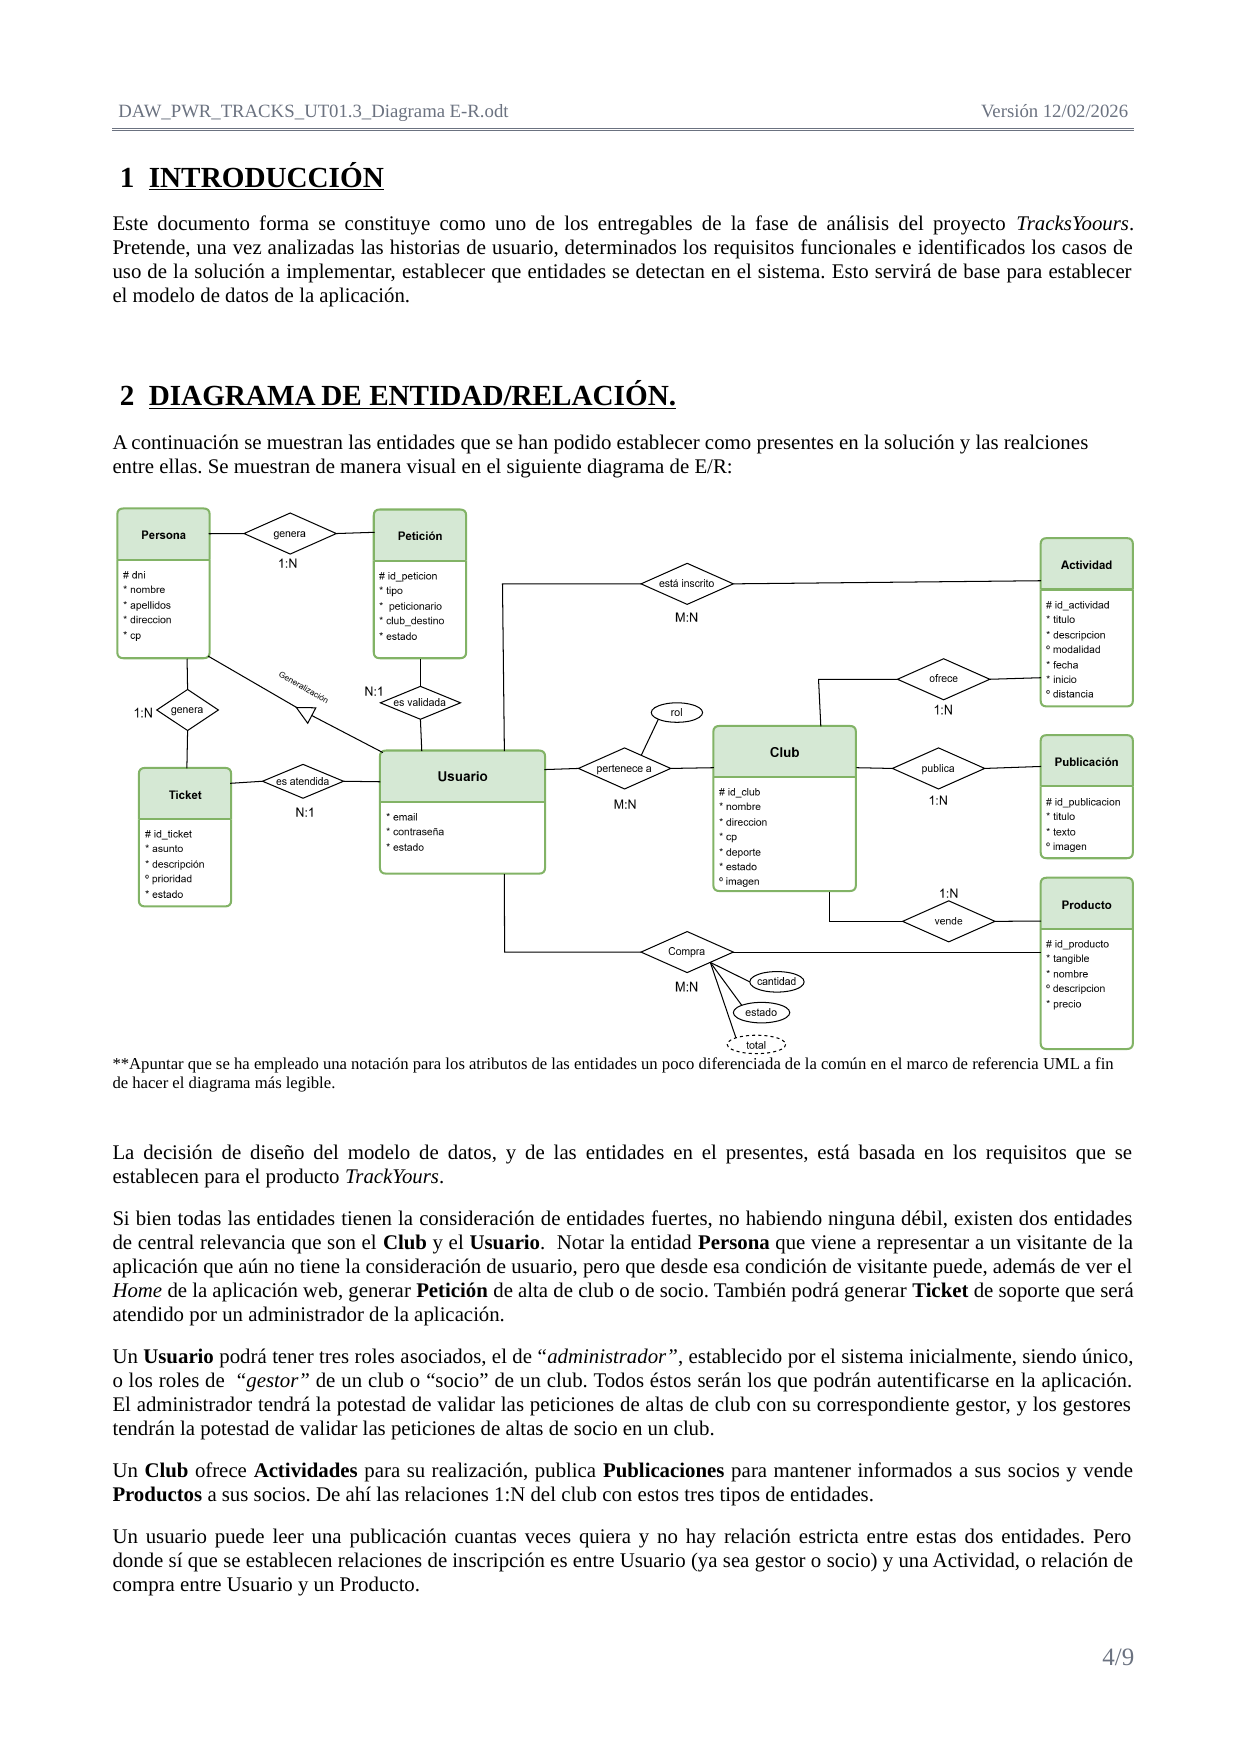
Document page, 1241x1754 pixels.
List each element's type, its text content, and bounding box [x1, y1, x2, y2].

text A continuación se muestran las entidades que se han podido establecer como presentes en la solución y las realciones entre ellas. Se muestran de manera visual en el siguiente diagrama de E/R: [112, 430, 1134, 478]
text Un Club ofrece Actividades para su realización, publica Publicaciones para mantener informados a sus socios y vende Productos a sus socios. De ahí las relaciones 1:N del club con estos tres tipos de entidades. [112, 1458, 1134, 1506]
text Un usuario puede leer una publicación cuantas veces quiera y no hay relación estricta entre estas dos entidades. Pero donde sí que se establecen relaciones de inscripción es entre Usuario (ya sea gestor o socio) y una Actividad, o relación de compra entre Usuario y un Producto. [112, 1524, 1134, 1596]
list Este documento forma se constituye como uno de los entregables de la fase de análisis del proyecto TracksYoours. Pretende, una vez analizadas las historias de usuario, determinados los requisitos funcionales e identificados los casos de uso de la solución a implementar, establecer que entidades se detectan en el sistema. Esto servirá de base para establecer el modelo de datos de la aplicación. [112, 211, 1134, 307]
text Si bien todas las entidades tienen la consideración de entidades fuertes, no habiendo ninguna débil, existen dos entidades de central relevancia que son el Club y el Usuario. Notar la entidad Persona que viene a representar a un visitante de la aplicación que aún no tiene la consideración de usuario, pero que desde esa condición de visitante puede, además de ver el Home de la aplicación web, generar Petición de alta de club o de socio. También podrá generar Ticket de soporte que será atendido por un administrador de la aplicación. [112, 1206, 1134, 1326]
list INTRODUCCIÓN [112, 160, 1134, 193]
text Un Usuario podrá tener tres roles asociados, el de “administrador”, establecido por el sistema inicialmente, siendo único, o los roles de “gestor” de un club o “socio” de un club. Todos éstos serán los que podrán autentificarse en la aplicación. El administrador tendrá la potestad de validar las peticiones de altas de club con su correspondiente gestor, y los gestores tendrán la potestad de validar las peticiones de altas de socio en un club. [112, 1344, 1134, 1440]
text **Apuntar que se ha empleado una notación para los atributos de las entidades un poco diferenciada de la común en el marco de referencia UML a fin de hacer el diagrama más legible. [112, 507, 1134, 1092]
text La decisión de diseño del modelo de datos, y de las entidades en el presentes, está basada en los requisitos que se establecen para el producto TrackYours. [112, 1140, 1134, 1188]
list DIAGRAMA DE ENTIDAD/RELACIÓN. [112, 378, 1134, 412]
